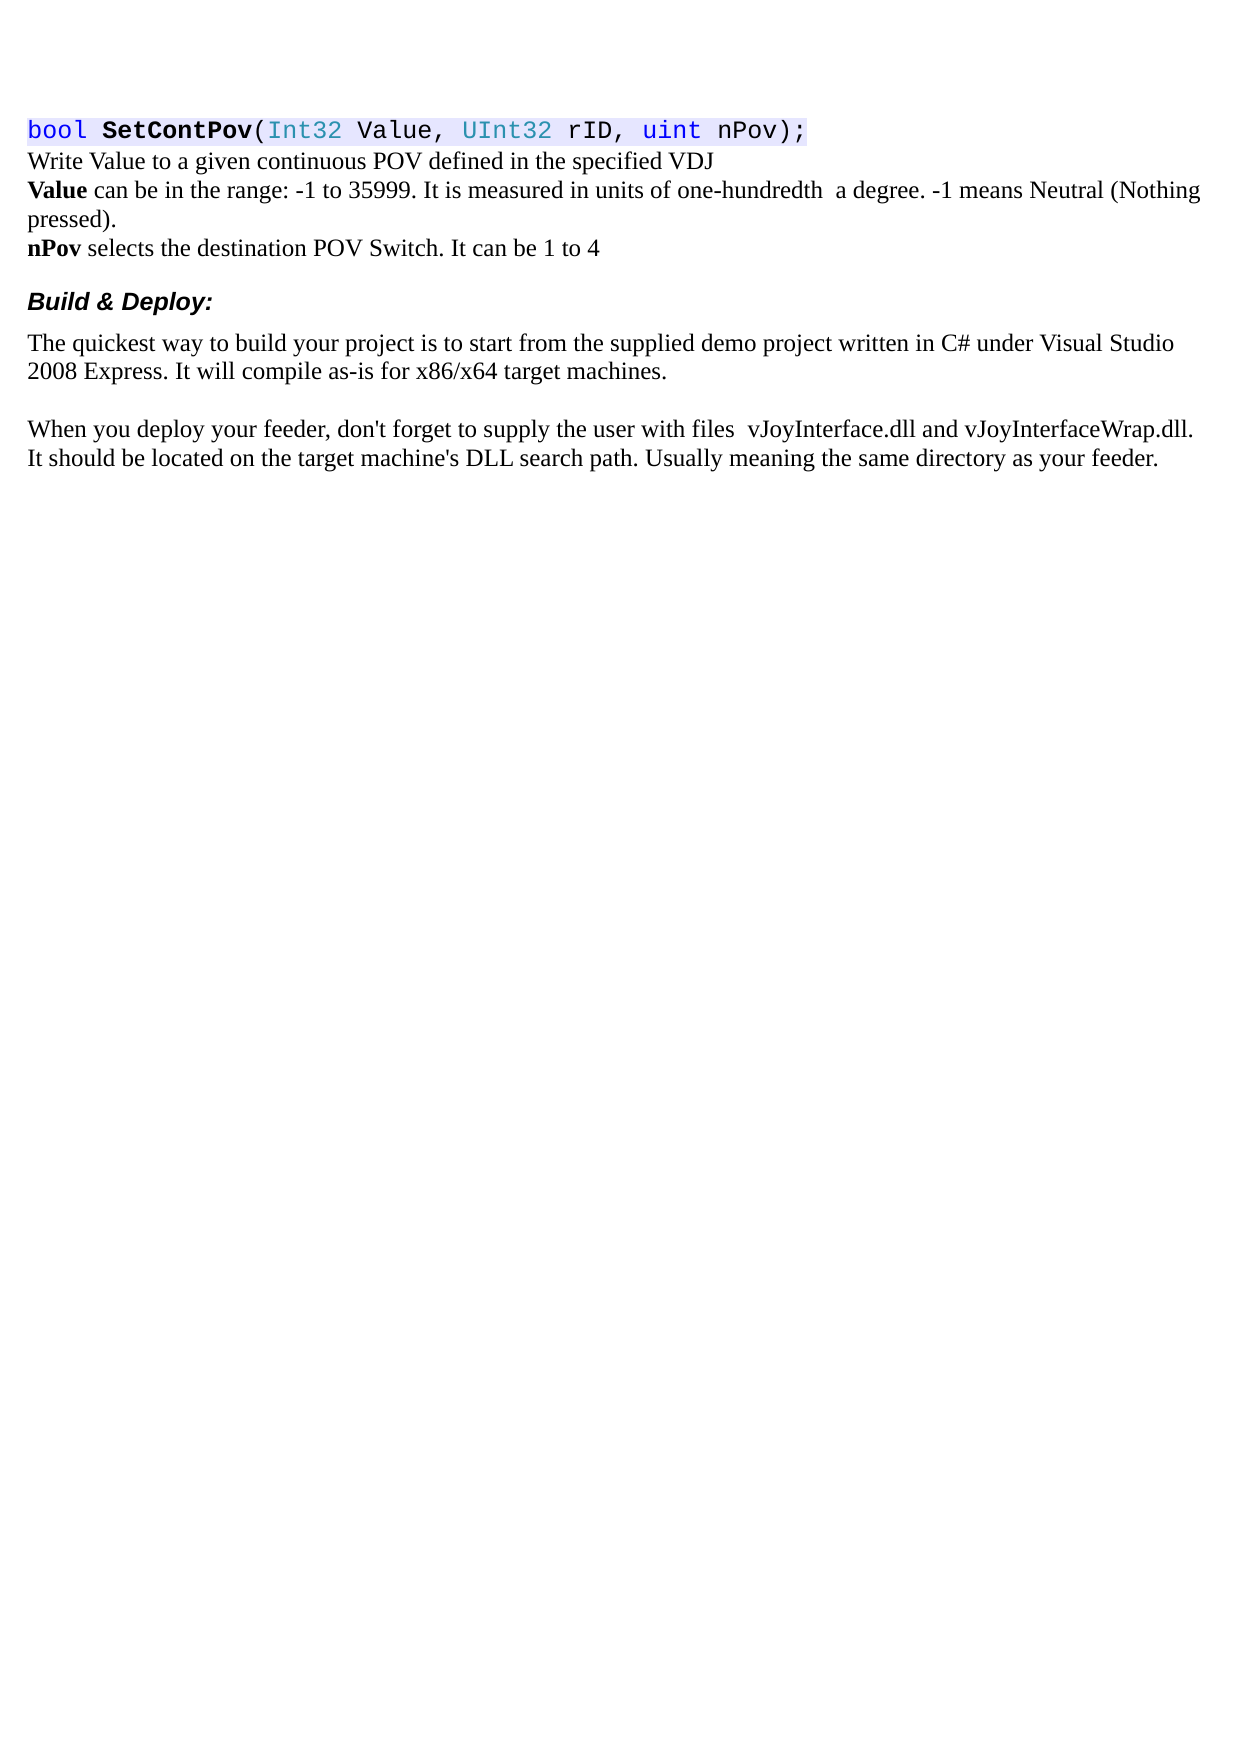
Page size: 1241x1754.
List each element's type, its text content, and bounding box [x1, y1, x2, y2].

subtitle Build & Deploy: [27, 286, 1209, 315]
text bool SetContPov(Int32 Value, UInt32 rID, uint nPov); [27, 118, 1209, 146]
text Value can be in the range: -1 to 35999. It is measured in units of one-hundredth a degree. -1 means Neutral (Nothing pressed). [27, 175, 1209, 233]
text When you deploy your feeder, don't forget to supply the user with files vJoyInterface.dll and vJoyInterfaceWrap.dll. It should be located on the target machine's DLL search path. Usually meaning the same directory as your feeder. [27, 414, 1209, 471]
text Write Value to a given continuous POV defined in the specified VDJ [27, 146, 1209, 175]
text The quickest way to build your project is to start from the supplied demo project written in C# under Visual Studio 2008 Express. It will compile as-is for x86/x64 target machines. [27, 328, 1209, 385]
text nPov selects the destination POV Switch. It can be 1 to 4 [27, 233, 1209, 261]
